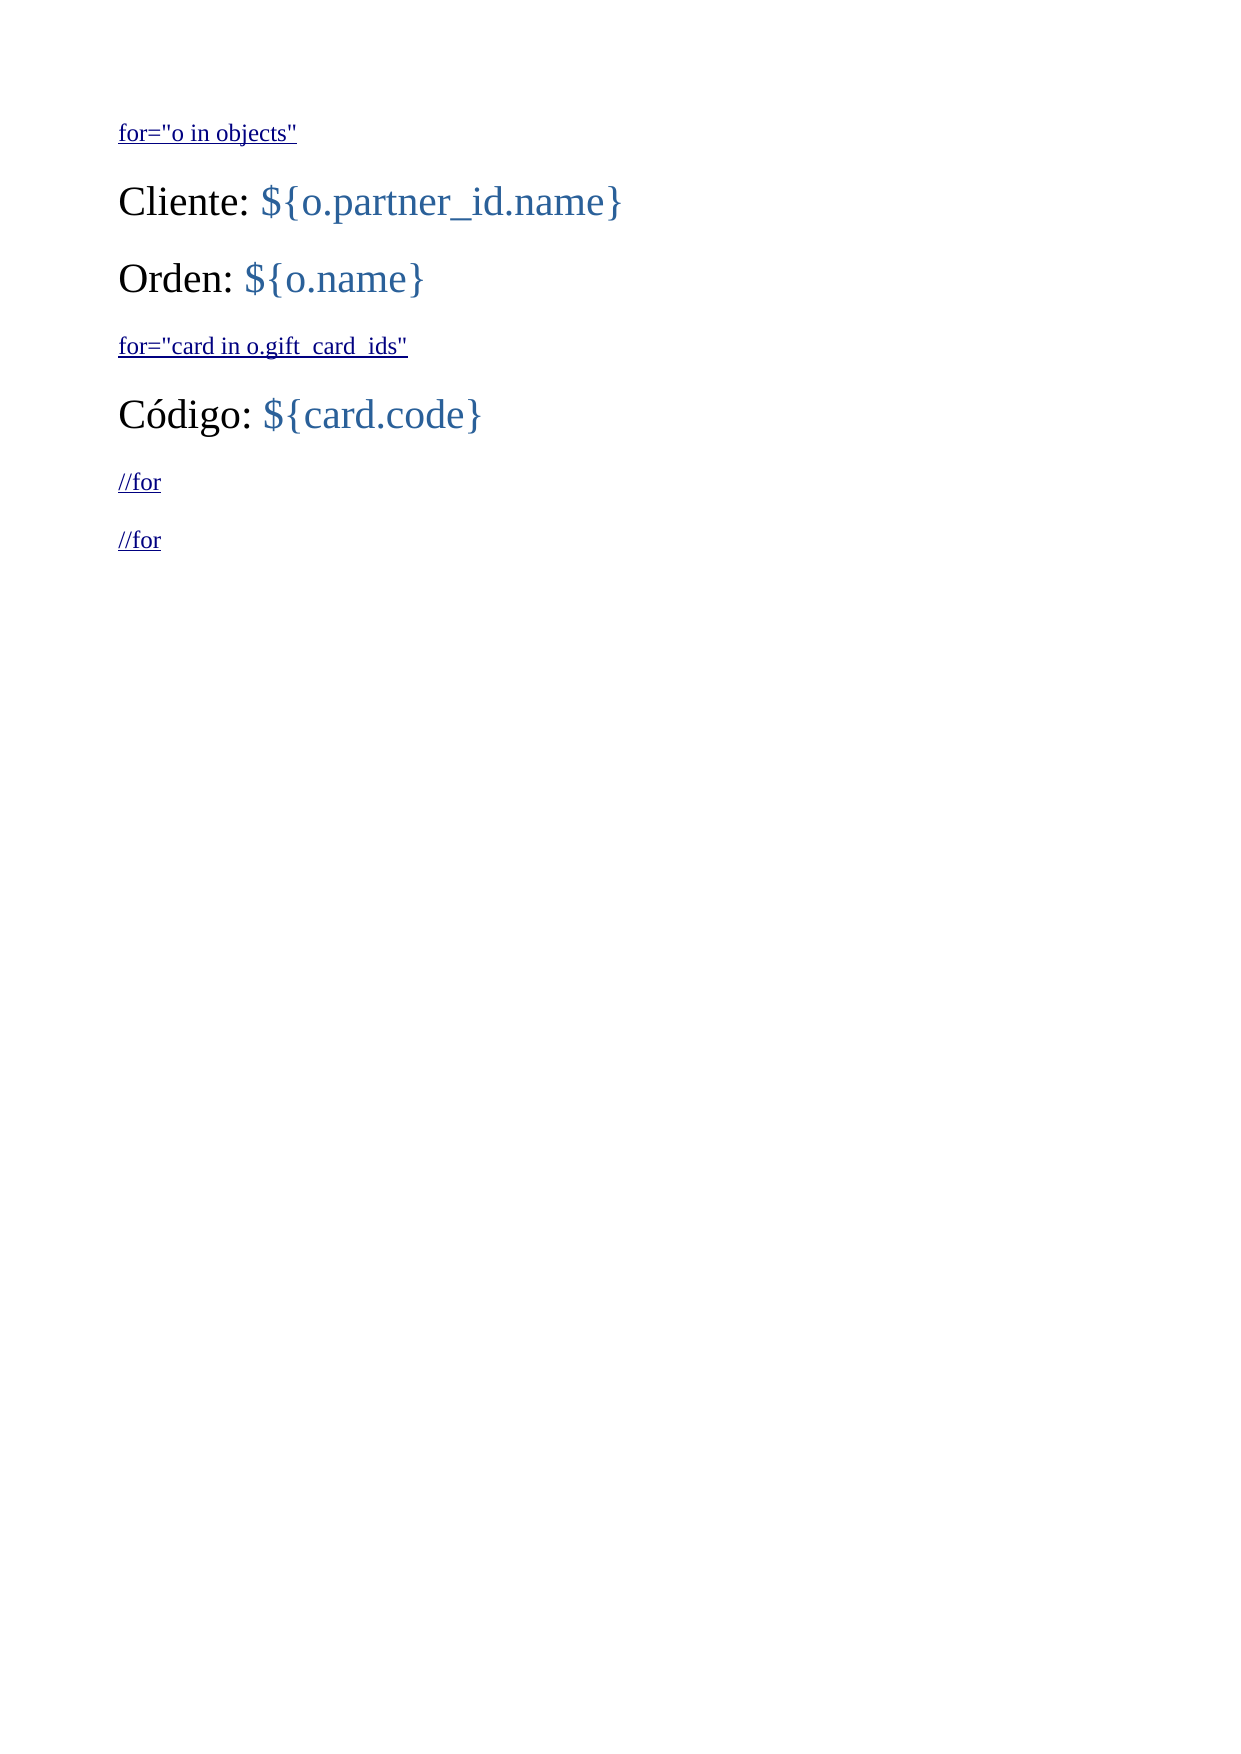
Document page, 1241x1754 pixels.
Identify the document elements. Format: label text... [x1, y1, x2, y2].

text Código: ${card.code} [118, 389, 1122, 437]
text Orden: ${o.name} [118, 254, 1122, 302]
text //for [118, 525, 1122, 554]
text for="card in o.gift_card_ids" [118, 331, 1122, 360]
text for="o in objects" [118, 118, 1122, 147]
text Cliente: ${o.partner_id.name} [118, 176, 1122, 224]
text //for [118, 467, 1122, 496]
